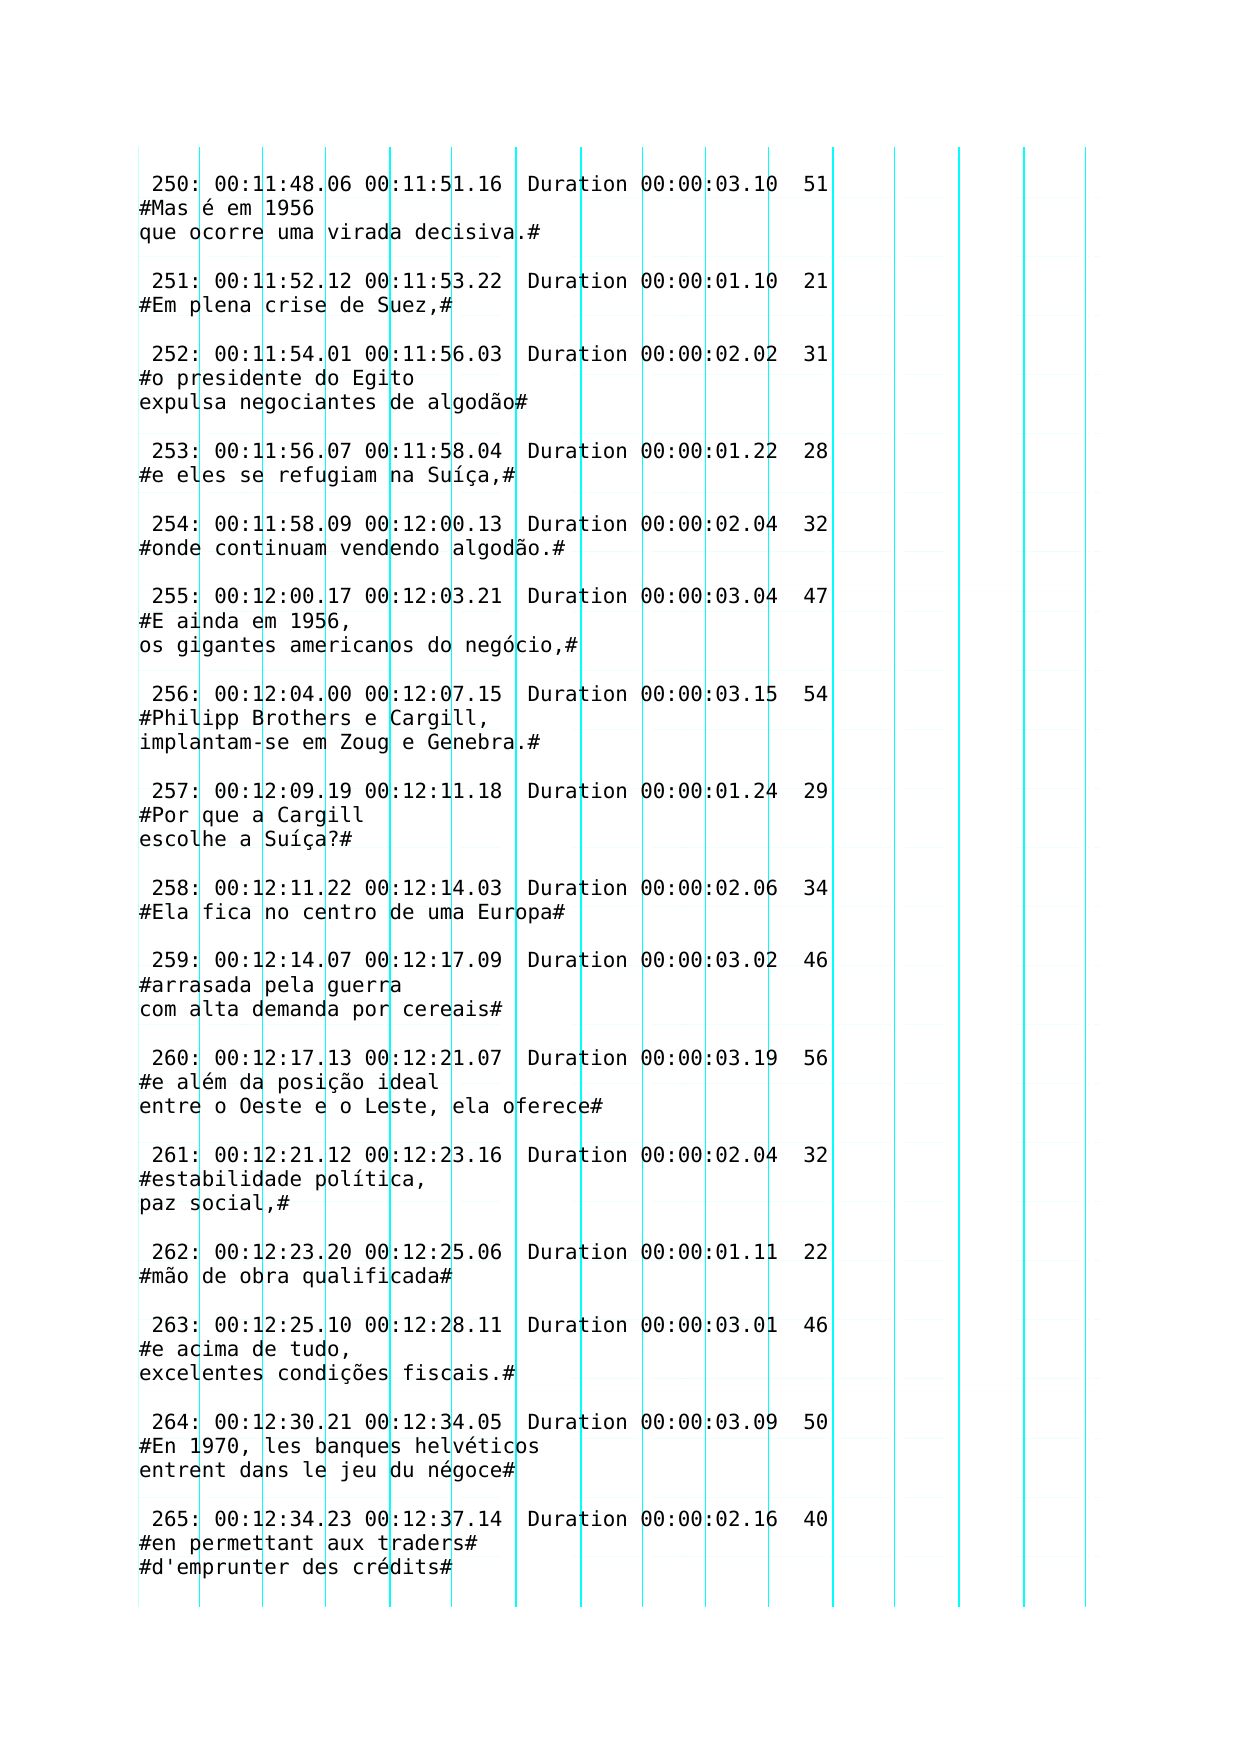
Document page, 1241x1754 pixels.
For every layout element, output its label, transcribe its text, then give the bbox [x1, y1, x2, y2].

text 254: 00:11:58.09 00:12:00.13 Duration 00:00:02.04 32 [139, 512, 1101, 536]
text #o presidente do Egito [139, 366, 1101, 390]
text implantam-se em Zoug e Genebra.# [139, 730, 1101, 754]
text 257: 00:12:09.19 00:12:11.18 Duration 00:00:01.24 29 [139, 779, 1101, 803]
text 253: 00:11:56.07 00:11:58.04 Duration 00:00:01.22 28 [139, 439, 1101, 463]
text #E ainda em 1956, [139, 609, 1101, 633]
text #e além da posição ideal [139, 1070, 1101, 1094]
text 264: 00:12:30.21 00:12:34.05 Duration 00:00:03.09 50 [139, 1410, 1101, 1434]
text 261: 00:12:21.12 00:12:23.16 Duration 00:00:02.04 32 [139, 1143, 1101, 1167]
text 252: 00:11:54.01 00:11:56.03 Duration 00:00:02.02 31 [139, 342, 1101, 366]
text #onde continuam vendendo algodão.# [139, 536, 1101, 560]
text escolhe a Suíça?# [139, 827, 1101, 851]
text #d'emprunter des crédits# [139, 1555, 1101, 1579]
text 250: 00:11:48.06 00:11:51.16 Duration 00:00:03.10 51 [139, 172, 1101, 196]
text #Por que a Cargill [139, 803, 1101, 827]
text #En 1970, les banques helvéticos [139, 1434, 1101, 1458]
text expulsa negociantes de algodão# [139, 390, 1101, 414]
picture [138, 147, 1102, 1607]
text 262: 00:12:23.20 00:12:25.06 Duration 00:00:01.11 22 [139, 1240, 1101, 1264]
text 256: 00:12:04.00 00:12:07.15 Duration 00:00:03.15 54 [139, 682, 1101, 706]
text 259: 00:12:14.07 00:12:17.09 Duration 00:00:03.02 46 [139, 948, 1101, 973]
text #Philipp Brothers e Cargill, [139, 706, 1101, 730]
text os gigantes americanos do negócio,# [139, 633, 1101, 657]
text #Em plena crise de Suez,# [139, 293, 1101, 317]
text paz social,# [139, 1191, 1101, 1216]
text #Ela fica no centro de uma Europa# [139, 900, 1101, 924]
text #e eles se refugiam na Suíça,# [139, 463, 1101, 487]
text excelentes condições fiscais.# [139, 1361, 1101, 1385]
text entre o Oeste e o Leste, ela oferece# [139, 1094, 1101, 1118]
text entrent dans le jeu du négoce# [139, 1458, 1101, 1482]
text #arrasada pela guerra [139, 973, 1101, 997]
text 255: 00:12:00.17 00:12:03.21 Duration 00:00:03.04 47 [139, 584, 1101, 609]
text #mão de obra qualificada# [139, 1264, 1101, 1288]
text 251: 00:11:52.12 00:11:53.22 Duration 00:00:01.10 21 [139, 269, 1101, 293]
text #Mas é em 1956 [139, 196, 1101, 220]
text 263: 00:12:25.10 00:12:28.11 Duration 00:00:03.01 46 [139, 1313, 1101, 1337]
text que ocorre uma virada decisiva.# [139, 220, 1101, 245]
text 258: 00:12:11.22 00:12:14.03 Duration 00:00:02.06 34 [139, 876, 1101, 900]
text #estabilidade política, [139, 1167, 1101, 1191]
text #en permettant aux traders# [139, 1531, 1101, 1555]
text 260: 00:12:17.13 00:12:21.07 Duration 00:00:03.19 56 [139, 1046, 1101, 1070]
text 265: 00:12:34.23 00:12:37.14 Duration 00:00:02.16 40 [139, 1507, 1101, 1531]
text #e acima de tudo, [139, 1337, 1101, 1361]
text com alta demanda por cereais# [139, 997, 1101, 1021]
